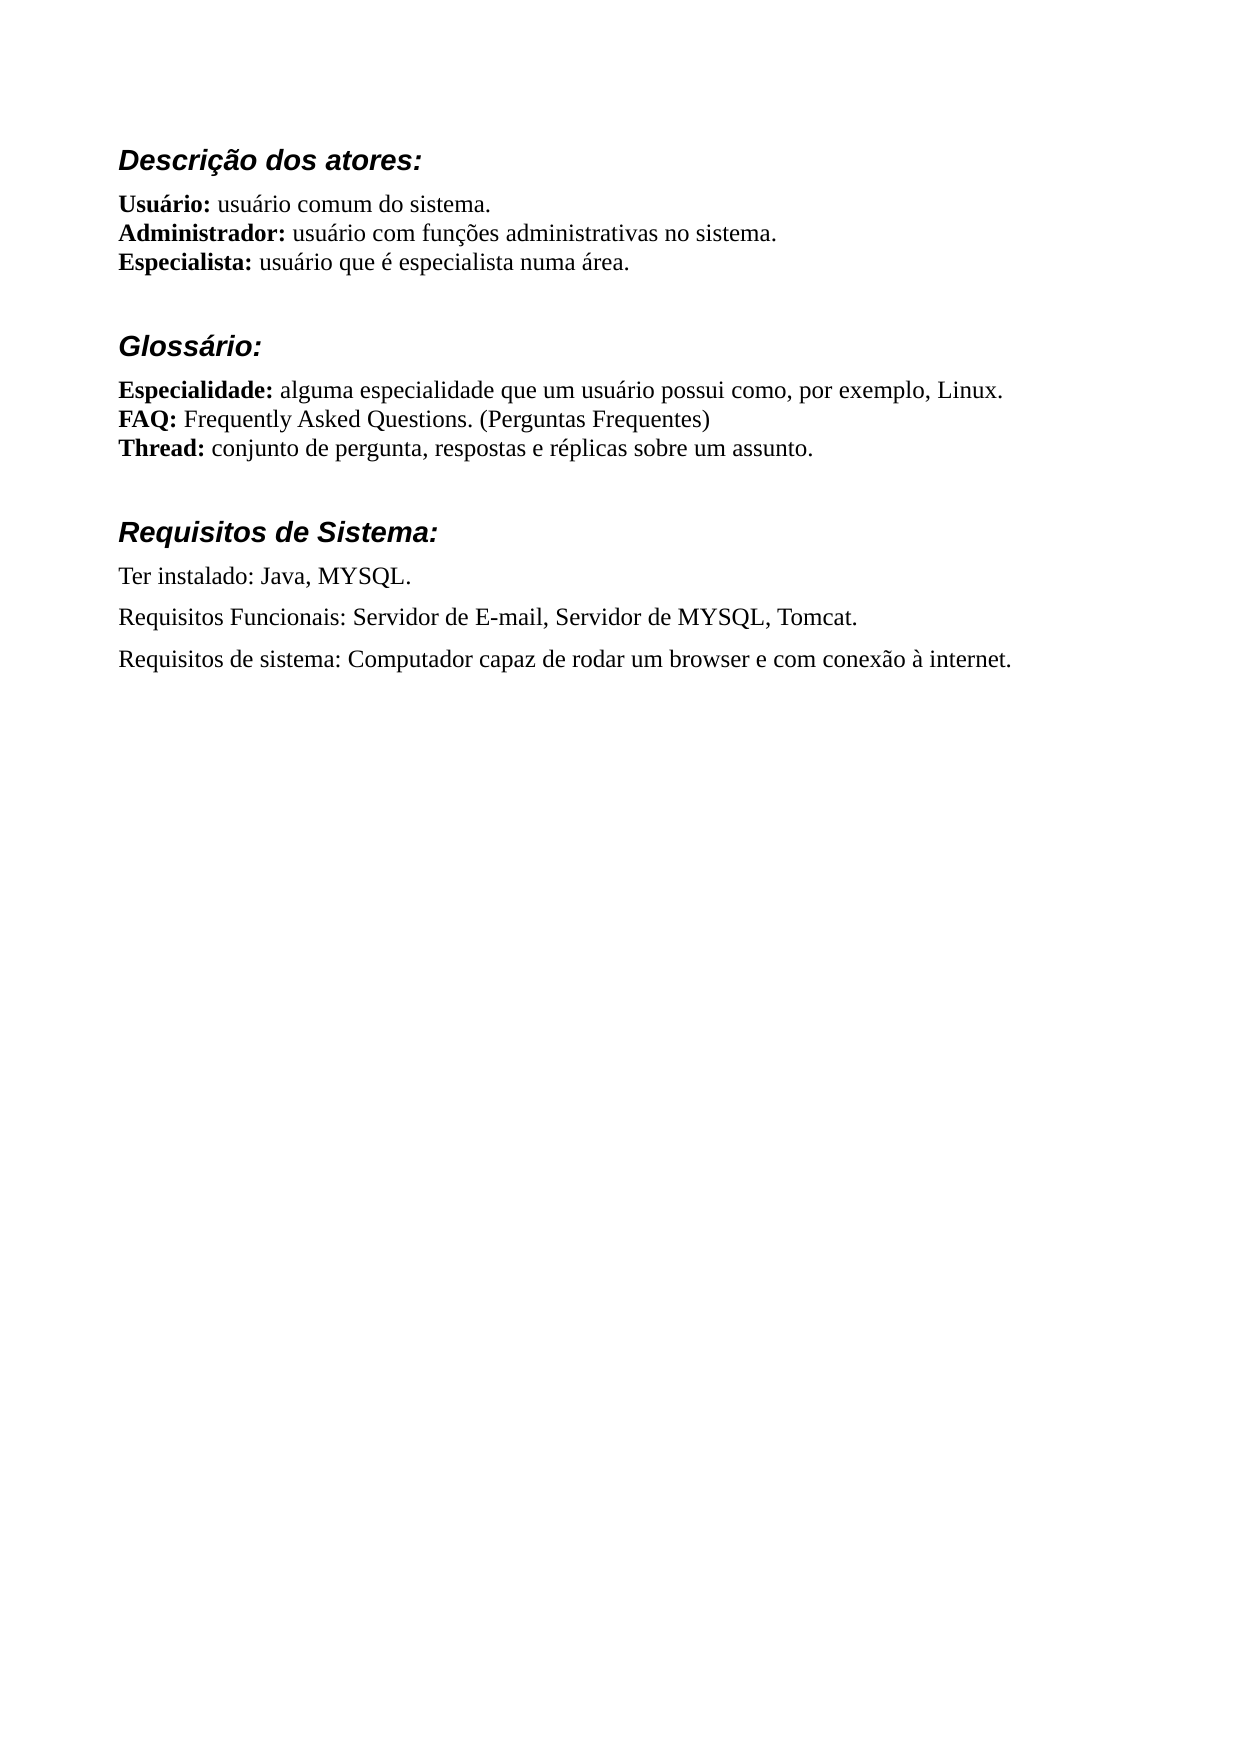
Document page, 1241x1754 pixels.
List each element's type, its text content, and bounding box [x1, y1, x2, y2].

text Ter instalado: Java, MYSQL. [118, 561, 1122, 590]
text Especialidade: alguma especialidade que um usuário possui como, por exemplo, Linux. [118, 375, 1122, 404]
subtitle Requisitos de Sistema: [118, 515, 1122, 549]
text Especialista: usuário que é especialista numa área. [118, 247, 1122, 275]
text FAQ: Frequently Asked Questions. (Perguntas Frequentes) [118, 404, 1122, 433]
text Thread: conjunto de pergunta, respostas e réplicas sobre um assunto. [118, 433, 1122, 461]
text Usuário: usuário comum do sistema. [118, 189, 1122, 218]
text Administrador: usuário com funções administrativas no sistema. [118, 218, 1122, 247]
text Requisitos Funcionais: Servidor de E-mail, Servidor de MYSQL, Tomcat. [118, 602, 1122, 631]
text Requisitos de sistema: Computador capaz de rodar um browser e com conexão à internet. [118, 644, 1122, 672]
subtitle Descrição dos atores: [118, 143, 1122, 177]
subtitle Glossário: [118, 329, 1122, 363]
